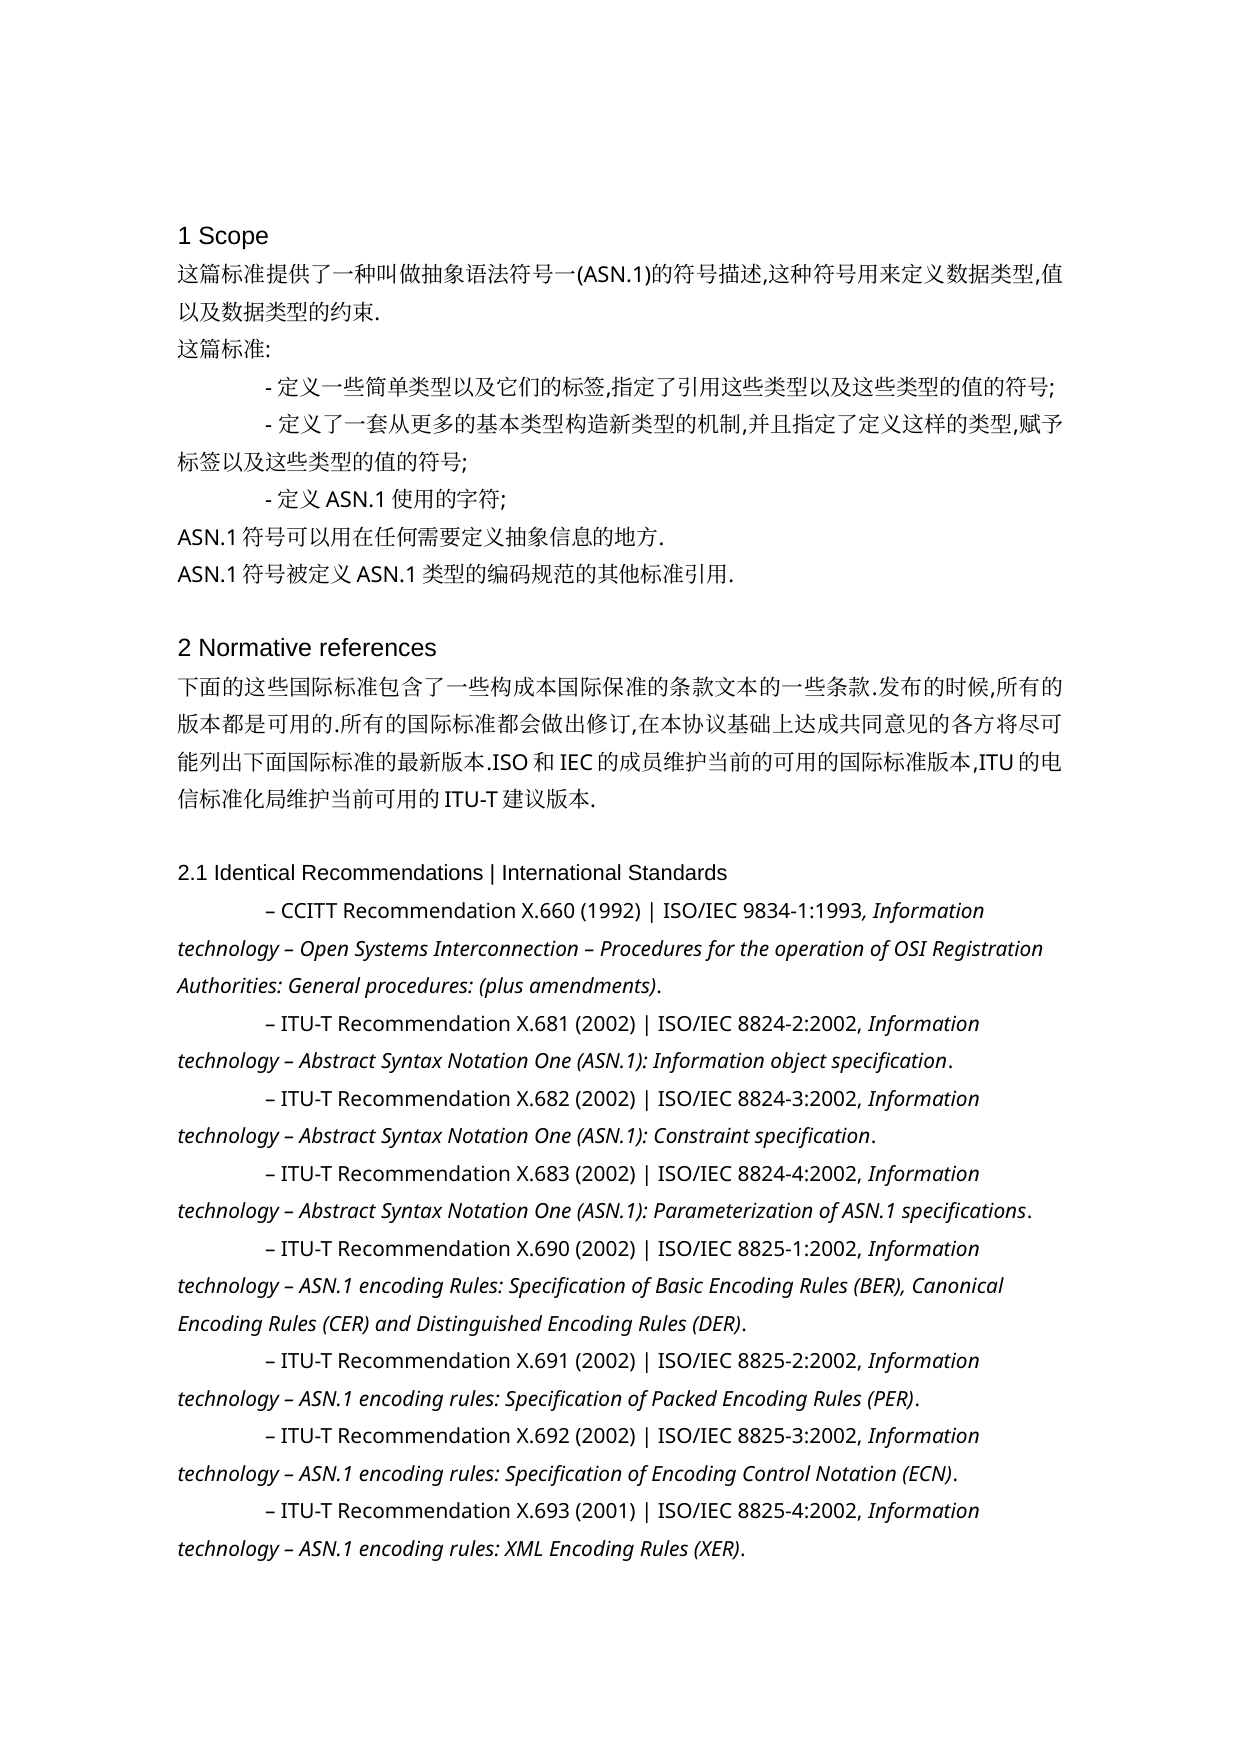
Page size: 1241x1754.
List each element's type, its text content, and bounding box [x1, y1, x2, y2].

text – ITU-T Recommendation X.690 (2002) | ISO/IEC 8825-1:2002, Information technology – ASN.1 encoding Rules: Specification of Basic Encoding Rules (BER), Canonical Encoding Rules (CER) and Distinguished Encoding Rules (DER). [177, 1229, 1063, 1342]
text 这篇标准: [177, 329, 1063, 367]
text – CCITT Recommendation X.660 (1992) | ISO/IEC 9834-1:1993, Information technology – Open Systems Interconnection – Procedures for the operation of OSI Registration Authorities: General procedures: (plus amendments). [177, 892, 1063, 1004]
text - 定义ASN.1使用的字符; [177, 479, 1063, 517]
text – ITU-T Recommendation X.681 (2002) | ISO/IEC 8824-2:2002, Information technology – Abstract Syntax Notation One (ASN.1): Information object specification. [177, 1004, 1063, 1079]
text – ITU-T Recommendation X.692 (2002) | ISO/IEC 8825-3:2002, Information technology – ASN.1 encoding rules: Specification of Encoding Control Notation (ECN). [177, 1417, 1063, 1492]
text ASN.1符号被定义ASN.1类型的编码规范的其他标准引用. [177, 554, 1063, 592]
text – ITU-T Recommendation X.683 (2002) | ISO/IEC 8824-4:2002, Information technology – Abstract Syntax Notation One (ASN.1): Parameterization of ASN.1 specifications. [177, 1154, 1063, 1229]
subtitle 2.1 Identical Recommendations | International Standards [177, 854, 1063, 892]
text - 定义了一套从更多的基本类型构造新类型的机制,并且指定了定义这样的类型,赋予标签以及这些类型的值的符号; [177, 404, 1063, 479]
subtitle 2 Normative references [177, 629, 1063, 667]
subtitle 1 Scope [177, 217, 1063, 254]
text – ITU-T Recommendation X.682 (2002) | ISO/IEC 8824-3:2002, Information technology – Abstract Syntax Notation One (ASN.1): Constraint specification. [177, 1079, 1063, 1154]
text ASN.1符号可以用在任何需要定义抽象信息的地方. [177, 517, 1063, 554]
text 下面的这些国际标准包含了一些构成本国际保准的条款文本的一些条款.发布的时候,所有的版本都是可用的.所有的国际标准都会做出修订,在本协议基础上达成共同意见的各方将尽可能列出下面国际标准的最新版本.ISO和IEC的成员维护当前的可用的国际标准版本,ITU的电信标准化局维护当前可用的ITU-T建议版本. [177, 667, 1063, 817]
text - 定义一些简单类型以及它们的标签,指定了引用这些类型以及这些类型的值的符号; [177, 367, 1063, 404]
text 这篇标准提供了一种叫做抽象语法符号一(ASN.1)的符号描述,这种符号用来定义数据类型,值以及数据类型的约束. [177, 254, 1063, 329]
text – ITU-T Recommendation X.693 (2001) | ISO/IEC 8825-4:2002, Information technology – ASN.1 encoding rules: XML Encoding Rules (XER). [177, 1492, 1063, 1567]
text – ITU-T Recommendation X.691 (2002) | ISO/IEC 8825-2:2002, Information technology – ASN.1 encoding rules: Specification of Packed Encoding Rules (PER). [177, 1342, 1063, 1417]
